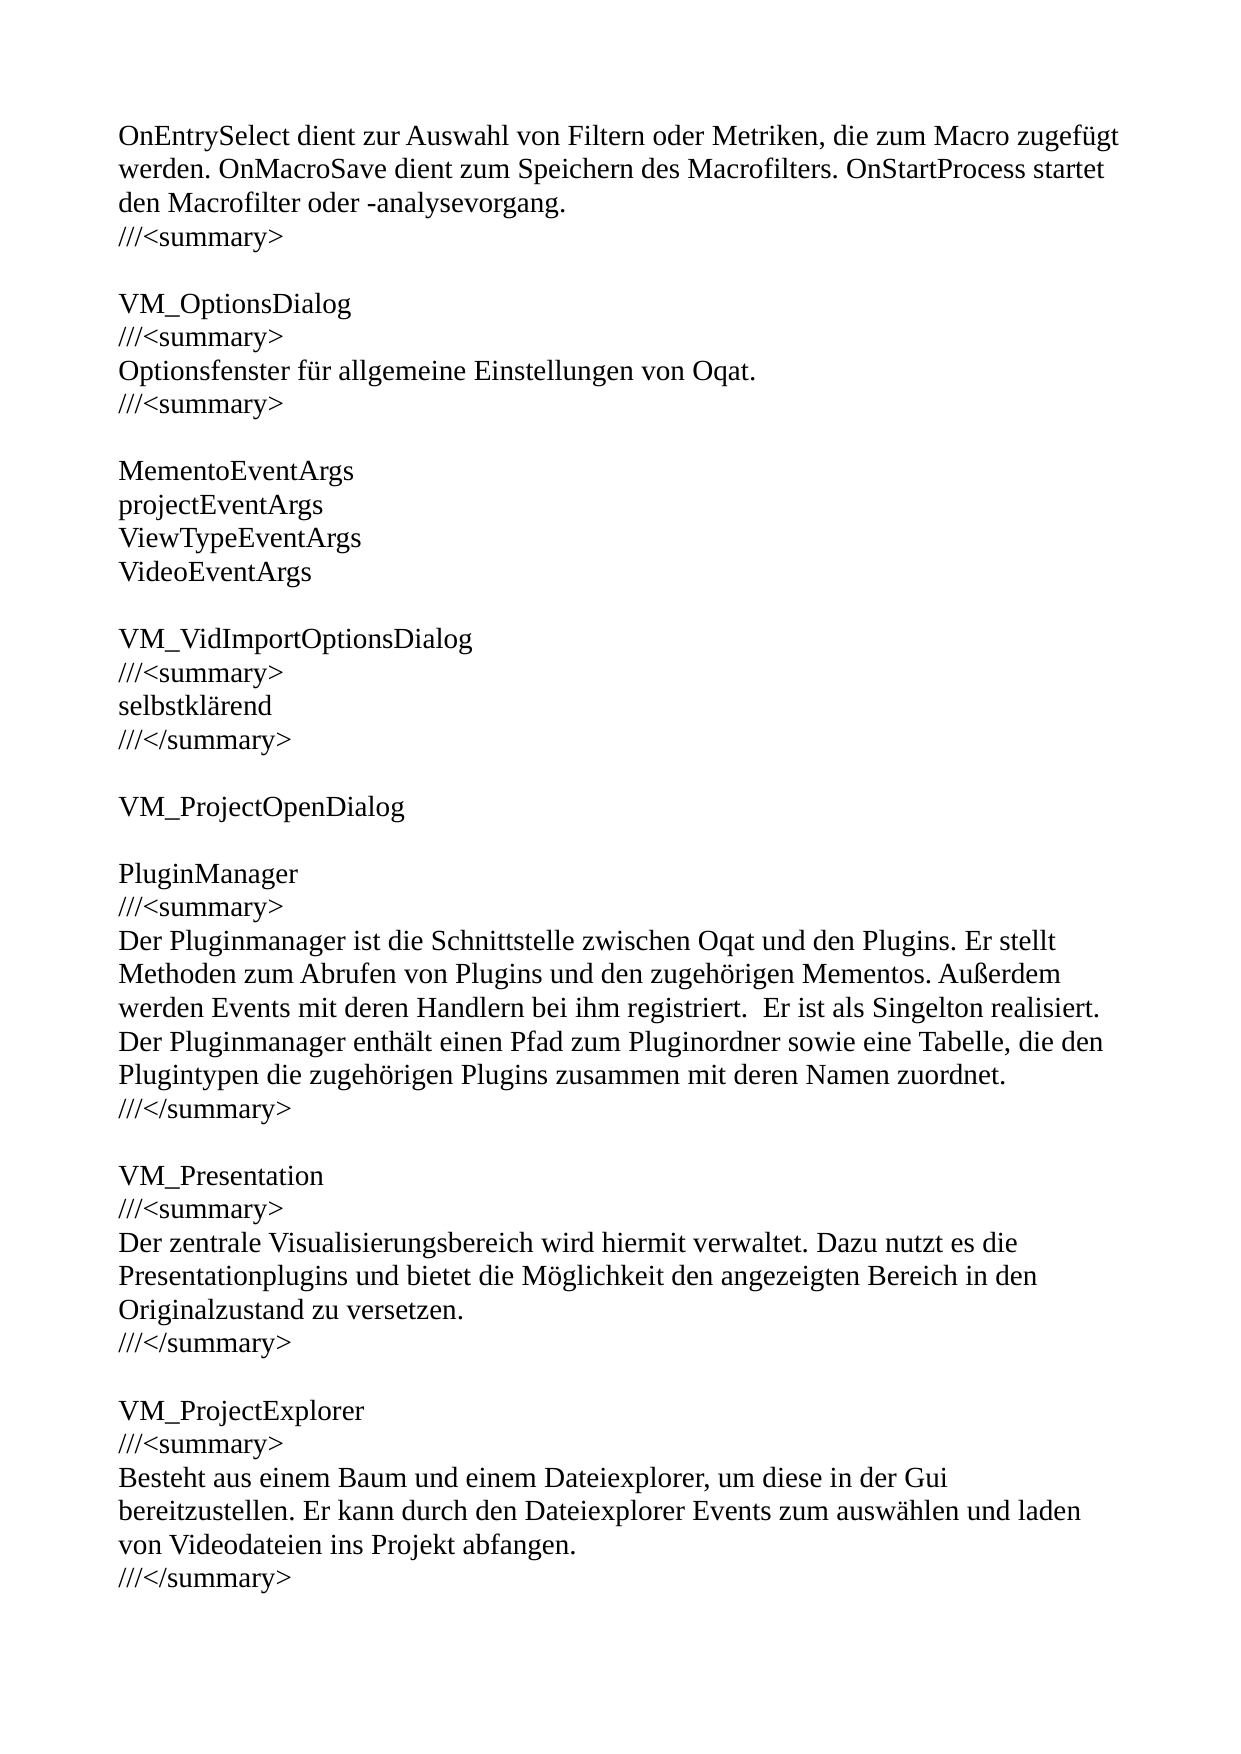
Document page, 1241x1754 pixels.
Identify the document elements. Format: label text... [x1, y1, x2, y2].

text ///<summary> [118, 386, 1122, 420]
text VideoEventArgs [118, 554, 1122, 588]
text ///<summary> [118, 1191, 1122, 1225]
text ///<summary> [118, 219, 1122, 252]
text ///</summary> [118, 1326, 1122, 1359]
text Der zentrale Visualisierungsbereich wird hiermit verwaltet. Dazu nutzt es die Presentationplugins und bietet die Möglichkeit den angezeigten Bereich in den Originalzustand zu versetzen. [118, 1225, 1122, 1326]
text VM_VidImportOptionsDialog [118, 621, 1122, 655]
text VM_Presentation [118, 1158, 1122, 1191]
text ///<summary> [118, 889, 1122, 923]
text MementoEventArgs [118, 453, 1122, 487]
text Besteht aus einem Baum und einem Dateiexplorer, um diese in der Gui bereitzustellen. Er kann durch den Dateiexplorer Events zum auswählen und laden von Videodateien ins Projekt abfangen. [118, 1460, 1122, 1560]
text ///</summary> [118, 722, 1122, 755]
text ViewTypeEventArgs [118, 521, 1122, 554]
text ///<summary> [118, 655, 1122, 688]
text VM_OptionsDialog [118, 286, 1122, 319]
text ///<summary> [118, 1426, 1122, 1460]
text Optionsfenster für allgemeine Einstellungen von Oqat. [118, 353, 1122, 386]
text ///<summary> [118, 319, 1122, 353]
text ///</summary> [118, 1560, 1122, 1594]
text PluginManager [118, 856, 1122, 889]
text OnEntrySelect dient zur Auswahl von Filtern oder Metriken, die zum Macro zugefügt werden. OnMacroSave dient zum Speichern des Macrofilters. OnStartProcess startet den Macrofilter oder -analysevorgang. [118, 118, 1122, 219]
text Der Pluginmanager ist die Schnittstelle zwischen Oqat und den Plugins. Er stellt Methoden zum Abrufen von Plugins und den zugehörigen Mementos. Außerdem werden Events mit deren Handlern bei ihm registriert. Er ist als Singelton realisiert. Der Pluginmanager enthält einen Pfad zum Pluginordner sowie eine Tabelle, die den Plugintypen die zugehörigen Plugins zusammen mit deren Namen zuordnet. [118, 923, 1122, 1091]
text selbstklärend [118, 688, 1122, 722]
text projectEventArgs [118, 487, 1122, 521]
text ///</summary> [118, 1091, 1122, 1124]
text VM_ProjectOpenDialog [118, 789, 1122, 822]
text VM_ProjectExplorer [118, 1393, 1122, 1426]
